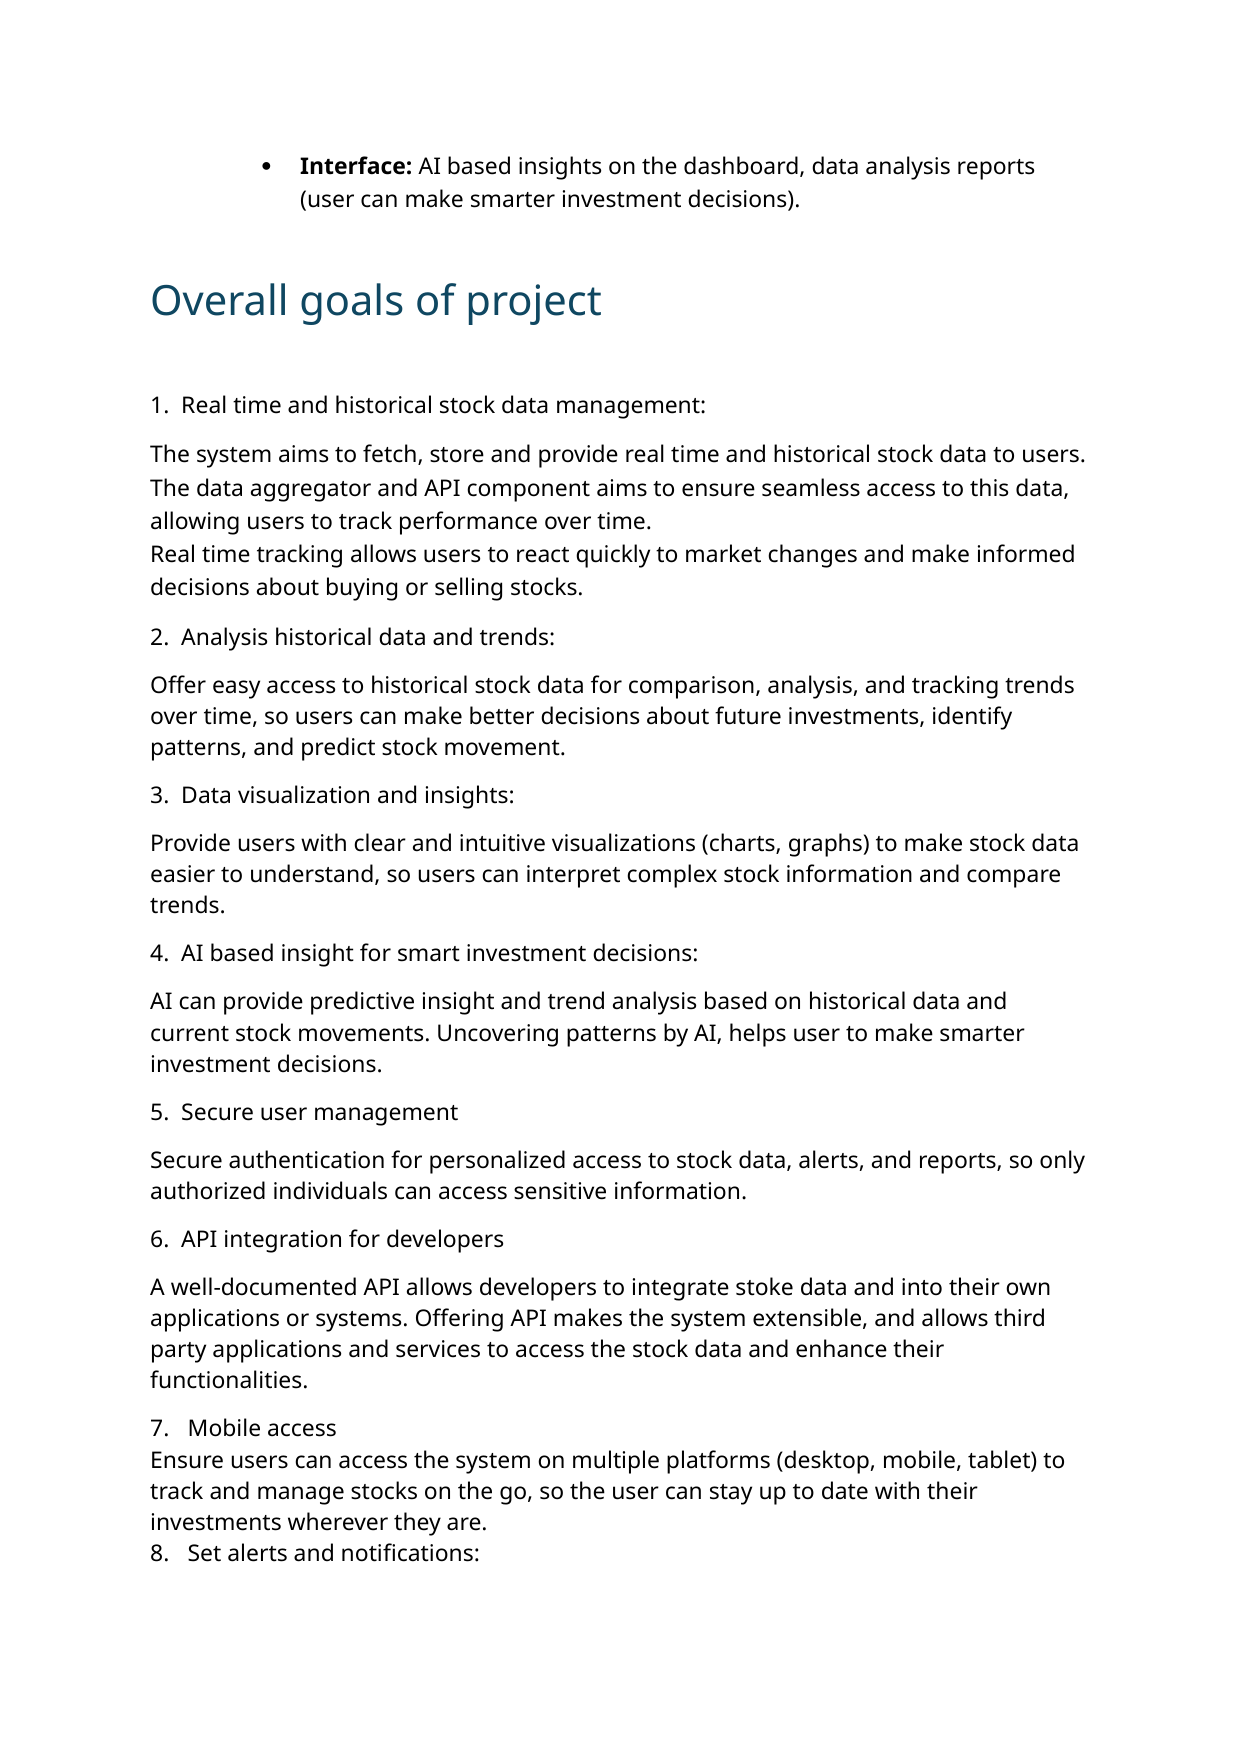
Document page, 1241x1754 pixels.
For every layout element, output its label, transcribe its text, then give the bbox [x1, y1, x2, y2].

text A well-documented API allows developers to integrate stoke data and into their own applications or systems. Offering API makes the system extensible, and allows third party applications and services to access the stock data and enhance their functionalities. [150, 1271, 1090, 1396]
text 3. Data visualization and insights: [150, 779, 1090, 810]
text 5. Secure user management [150, 1096, 1090, 1127]
list Real time tracking allows users to react quickly to market changes and make informed decisions about buying or selling stocks. [150, 538, 1090, 602]
list The system aims to fetch, store and provide real time and historical stock data to users. The data aggregator and API component aims to ensure seamless access to this data, allowing users to track performance over time. [150, 438, 1090, 536]
text AI can provide predictive insight and trend analysis based on historical data and current stock movements. Uncovering patterns by AI, helps user to make smarter investment decisions. [150, 985, 1090, 1079]
list Set alerts and notifications: [150, 1537, 1090, 1569]
list Interface: AI based insights on the dashboard, data analysis reports (user can make smarter investment decisions). [262, 150, 1090, 214]
list Ensure users can access the system on multiple platforms (desktop, mobile, tablet) to track and manage stocks on the go, so the user can stay up to date with their investments wherever they are. [150, 1444, 1090, 1537]
text Offer easy access to historical stock data for comparison, analysis, and tracking trends over time, so users can make better decisions about future investments, identify patterns, and predict stock movement. [150, 669, 1090, 762]
subtitle Overall goals of project [150, 270, 1090, 327]
text 4. AI based insight for smart investment decisions: [150, 937, 1090, 969]
text 1. Real time and historical stock data management: [150, 389, 1090, 420]
text 6. API integration for developers [150, 1223, 1090, 1254]
text Secure authentication for personalized access to stock data, alerts, and reports, so only authorized individuals can access sensitive information. [150, 1144, 1090, 1206]
text 2. Analysis historical data and trends: [150, 621, 1090, 652]
list Mobile access [150, 1412, 1090, 1444]
text Provide users with clear and intuitive visualizations (charts, graphs) to make stock data easier to understand, so users can interpret complex stock information and compare trends. [150, 827, 1090, 921]
